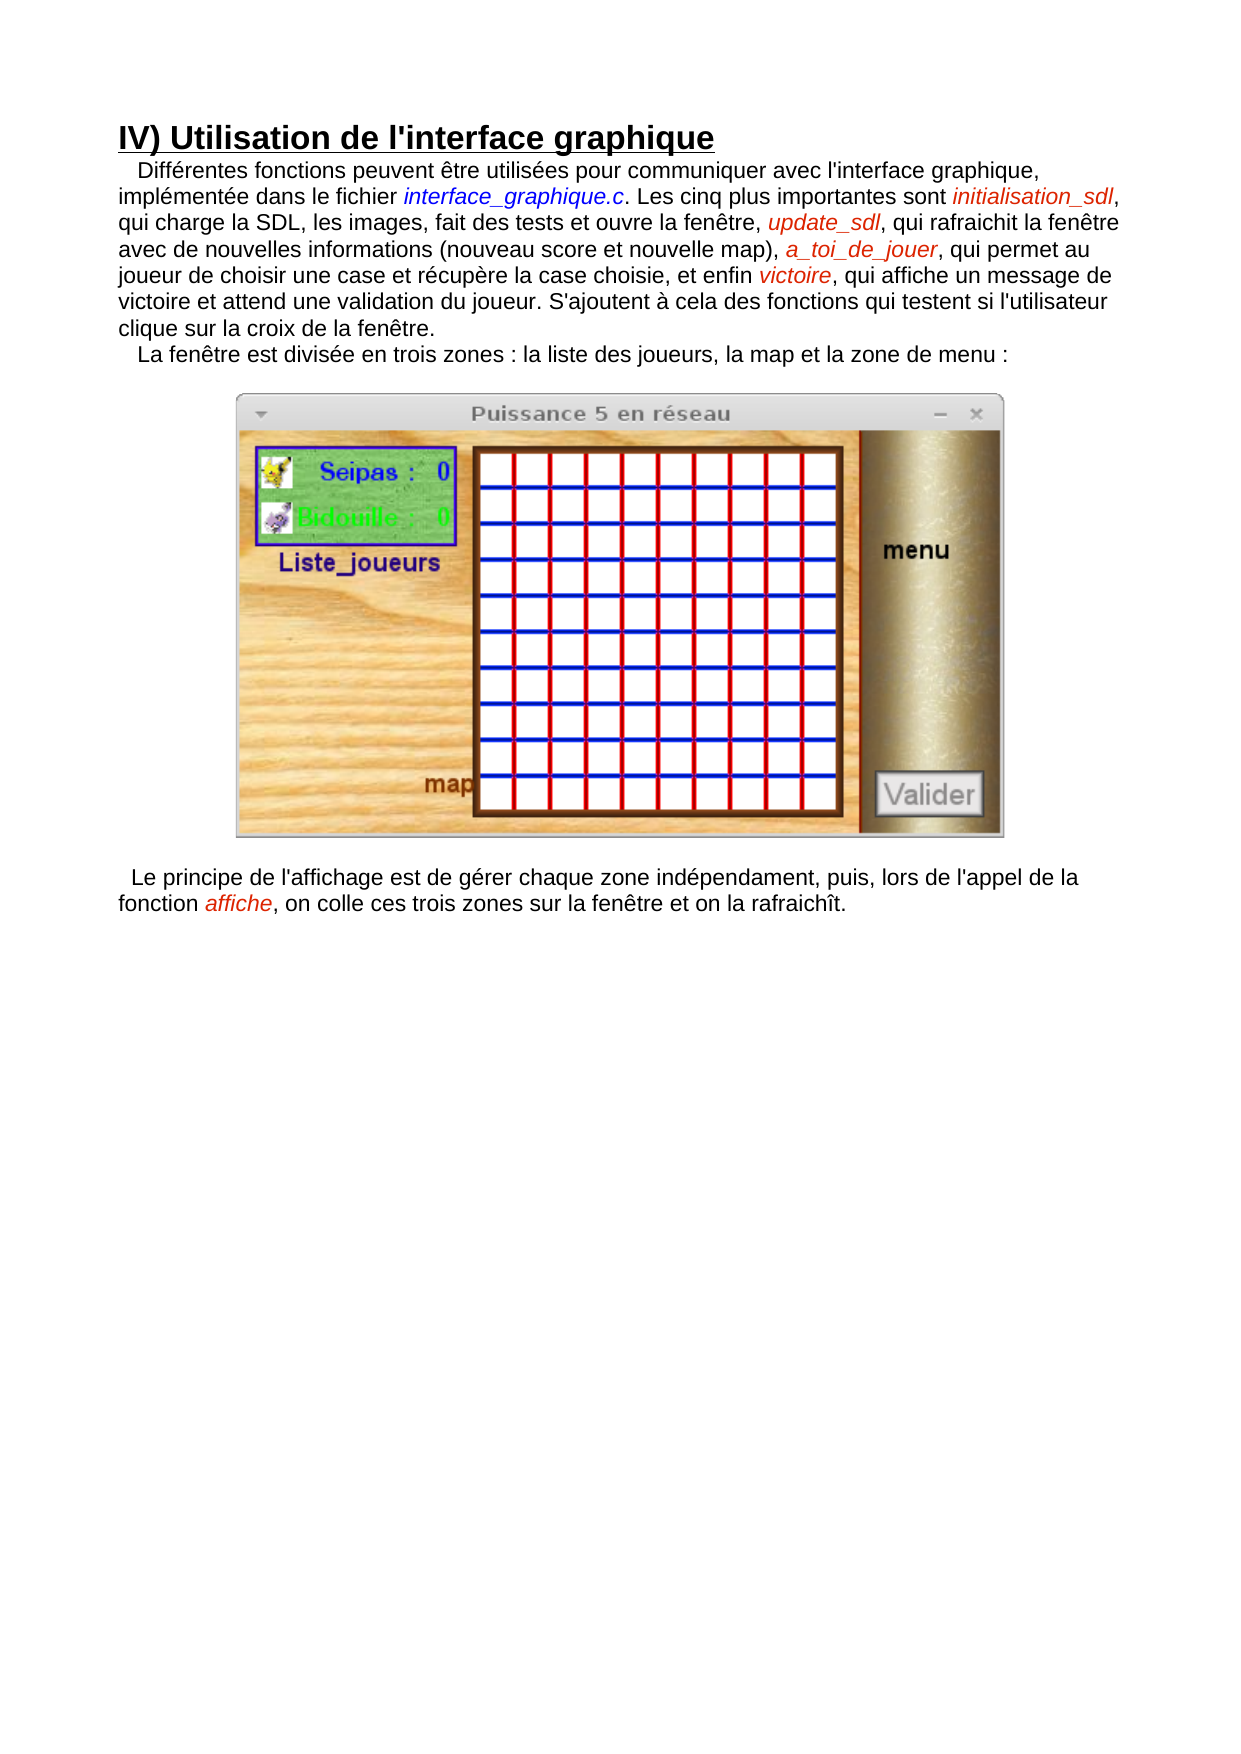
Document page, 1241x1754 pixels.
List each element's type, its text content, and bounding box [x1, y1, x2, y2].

text La fenêtre est divisée en trois zones : la liste des joueurs, la map et la zone de menu : [118, 341, 1122, 367]
picture [235, 393, 1005, 838]
text Différentes fonctions peuvent être utilisées pour communiquer avec l'interface graphique, implémentée dans le fichier interface_graphique.c. Les cinq plus importantes sont initialisation_sdl, qui charge la SDL, les images, fait des tests et ouvre la fenêtre, update_sdl, qui rafraichit la fenêtre avec de nouvelles informations (nouveau score et nouvelle map), a_toi_de_jouer, qui permet au joueur de choisir une case et récupère la case choisie, et enfin victoire, qui affiche un message de victoire et attend une validation du joueur. S'ajoutent à cela des fonctions qui testent si l'utilisateur clique sur la croix de la fenêtre. [118, 157, 1122, 341]
text Le principe de l'affichage est de gérer chaque zone indépendament, puis, lors de l'appel de la fonction affiche, on colle ces trois zones sur la fenêtre et on la rafraichît. [118, 864, 1122, 917]
text IV) Utilisation de l'interface graphique [118, 118, 1122, 157]
